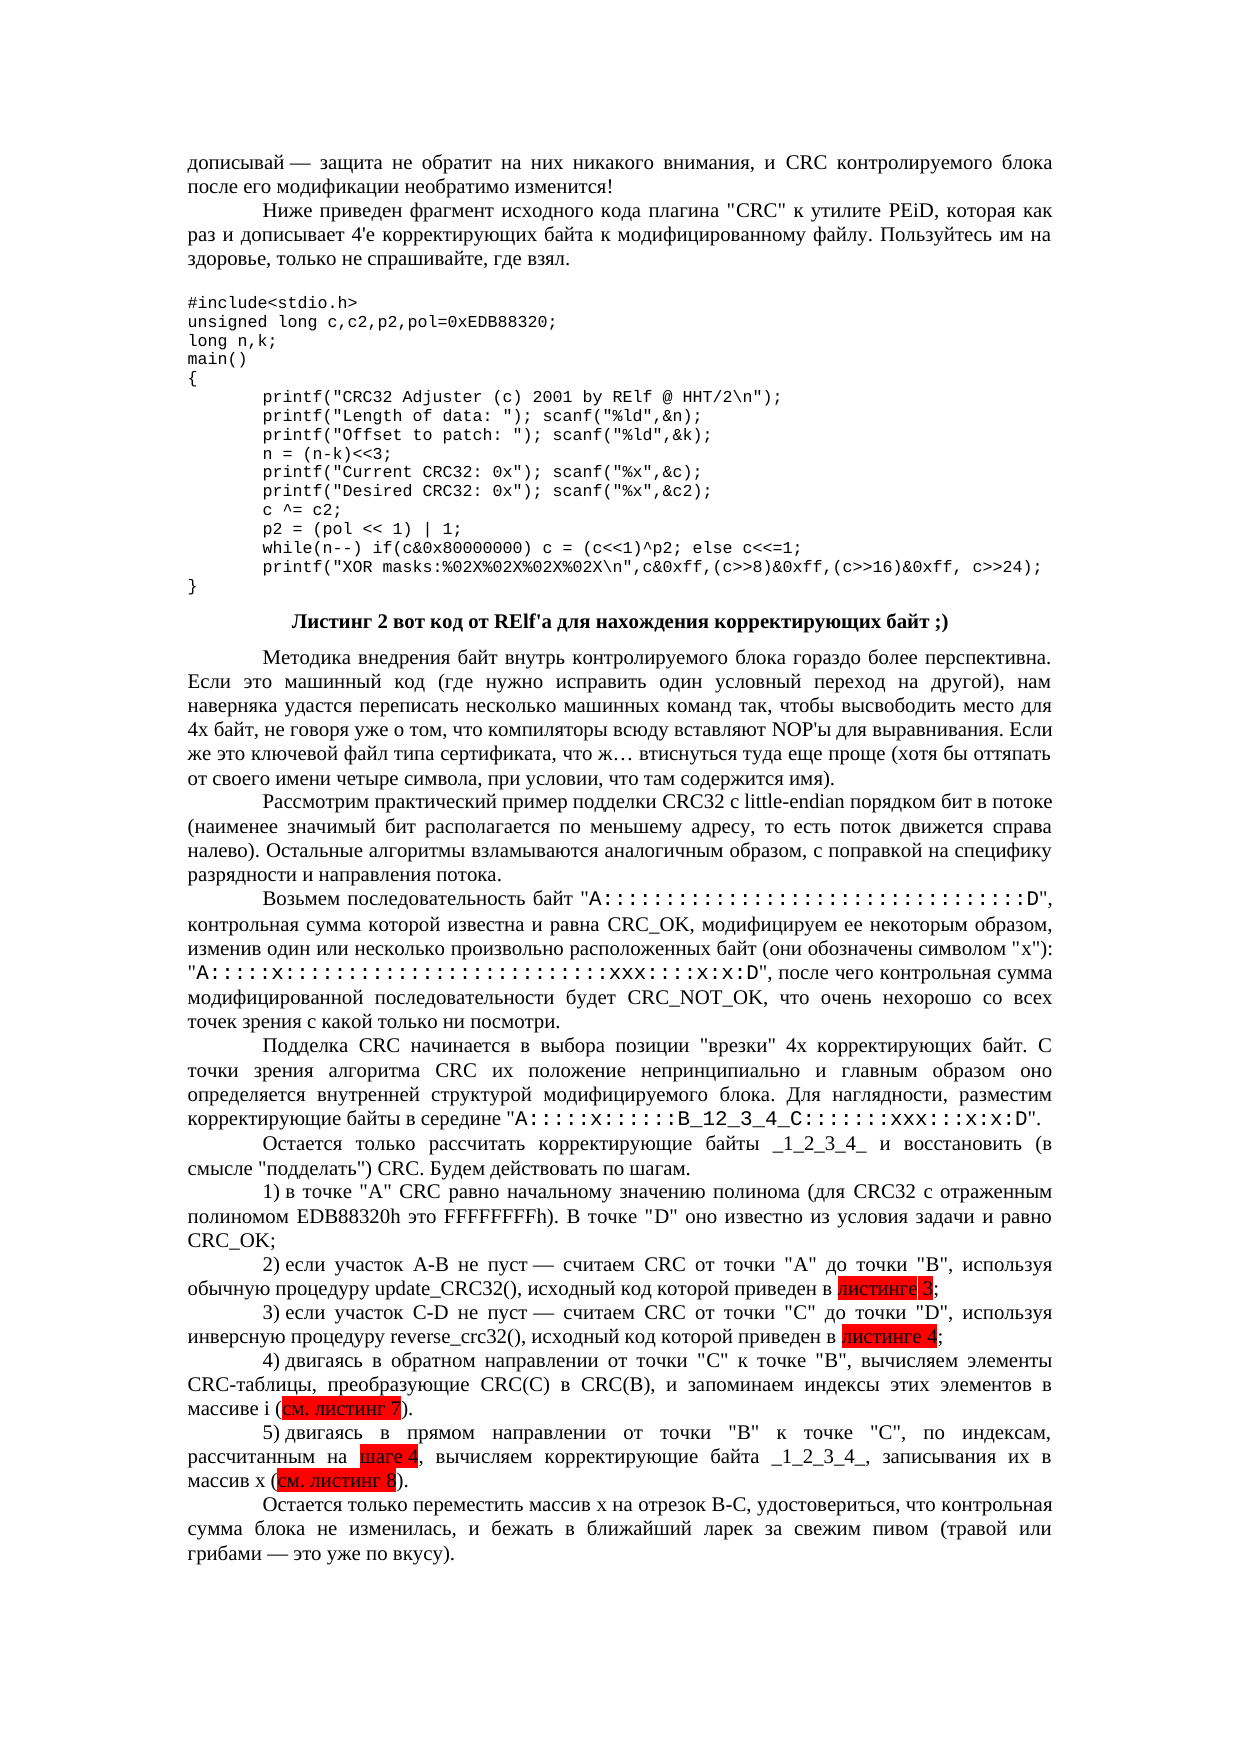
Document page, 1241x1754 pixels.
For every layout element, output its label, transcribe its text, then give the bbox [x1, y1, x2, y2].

text printf("CRC32 Adjuster (c) 2001 by RElf @ HHT/2\n"); [187, 389, 1053, 407]
text 1) в точке "A" СRC равно начальному значению полинома (для CRC32 с отраженным полиномом EDB88320h это FFFFFFFFh). В точке "D" оно известно из условия задачи и равно CRC_OK; [187, 1179, 1053, 1252]
text Возьмем последовательность байт "A::::::::::::::::::::::::::::::::::D", контрольная сумма которой известна и равна CRC_OK, модифицируем ее некоторым образом, изменив один или несколько произвольно расположенных байт (они обозначены символом "x"): "A:::::x::::::::::::::::::::::::::xxx::::x:x:D", после чего контрольная сумма модифицированной последовательности будет CRC_NOT_OK, что очень нехорошо со всех точек зрения с какой только ни посмотри. [187, 886, 1053, 1033]
text Методика внедрения байт внутрь контролируемого блока гораздо более перспективна. Если это машинный код (где нужно исправить один условный переход на другой), нам наверняка удастся переписать несколько машинных команд так, чтобы высвободить место для 4х байт, не говоря уже о том, что компиляторы всюду вставляют NOP'ы для выравнивания. Если же это ключевой файл типа сертификата, что ж… втиснуться туда еще проще (хотя бы оттяпать от своего имени четыре символа, при условии, что там содержится имя). [187, 645, 1053, 789]
text 2) если участок A-B не пуст — считаем CRC от точки "A" до точки "B", используя обычную процедуру update_CRC32(), исходный код которой приведен в листинге 3; [187, 1252, 1053, 1300]
text { [187, 370, 1053, 389]
text while(n--) if(c&0x80000000) c = (c<<1)^p2; else c<<=1; [187, 539, 1053, 558]
text unsigned long c,c2,p2,pol=0xEDB88320; [187, 313, 1053, 332]
text p2 = (pol << 1) | 1; [187, 521, 1053, 539]
text 3) если участок C-D не пуст — считаем CRC от точки "C" до точки "D", используя инверсную процедуру reverse_crc32(), исходный код которой приведен в листинге 4; [187, 1300, 1053, 1348]
text n = (n-k)<<3; [187, 445, 1053, 464]
text c ^= c2; [187, 502, 1053, 521]
text Листинг 2 вот код от RElf'а для нахождения корректирующих байт ;) [187, 608, 1053, 633]
text #include<stdio.h> [187, 294, 1053, 313]
text Подделка CRC начинается в выбора позиции "врезки" 4х корректирующих байт. С точки зрения алгоритма CRC их положение непринципиально и главным образом оно определяется внутренней структурой модифицируемого блока. Для наглядности, разместим корректирующие байты в середине "A:::::x::::::B_12_3_4_C:::::::xxx:::x:x:D". [187, 1033, 1053, 1131]
text Остается только переместить массив x на отрезок B-C, удостовериться, что контрольная сумма блока не изменилась, и бежать в ближайший ларек за свежим пивом (травой или грибами — это уже по вкусу). [187, 1492, 1053, 1564]
text printf("Offset to patch: "); scanf("%ld",&k); [187, 426, 1053, 445]
text printf("Desired CRC32: 0x"); scanf("%x",&c2); [187, 483, 1053, 502]
text long n,k; [187, 332, 1053, 351]
text Рассмотрим практический пример подделки CRC32 с little-endian порядком бит в потоке (наименее значимый бит располагается по меньшему адресу, то есть поток движется справа налево). Остальные алгоритмы взламываются аналогичным образом, с поправкой на специфику разрядности и направления потока. [187, 789, 1053, 886]
text 5) двигаясь в прямом направлении от точки "B" к точке "C", по индексам, рассчитанным на шаге 4, вычисляем корректирующие байта _1_2_3_4_, записывания их в массив x (см. листинг 8). [187, 1420, 1053, 1492]
text Ниже приведен фрагмент исходного кода плагина "CRC" к утилите PEiD, которая как раз и дописывает 4'е корректирующих байта к модифицированному файлу. Пользуйтесь им на здоровье, только не спрашивайте, где взял. [187, 198, 1053, 270]
text } [187, 577, 1053, 596]
text Остается только рассчитать корректирующие байты _1_2_3_4_ и восстановить (в смысле "подделать") CRC. Будем действовать по шагам. [187, 1131, 1053, 1179]
text main() [187, 351, 1053, 370]
text printf("Length of data: "); scanf("%ld",&n); [187, 407, 1053, 426]
text printf("XOR masks:%02X%02X%02X%02X\n",c&0xff,(c>>8)&0xff,(c>>16)&0xff, c>>24); [187, 558, 1053, 577]
text printf("Current CRC32: 0x"); scanf("%x",&c); [187, 464, 1053, 483]
text дописывай — защита не обратит на них никакого внимания, и CRC контролируемого блока после его модификации необратимо изменится! [187, 150, 1053, 198]
text 4) двигаясь в обратном направлении от точки "C" к точке "B", вычисляем элементы CRC-таблицы, преобразующие CRC(C) в CRC(B), и запоминаем индексы этих элементов в массиве i (см. листинг 7). [187, 1348, 1053, 1420]
